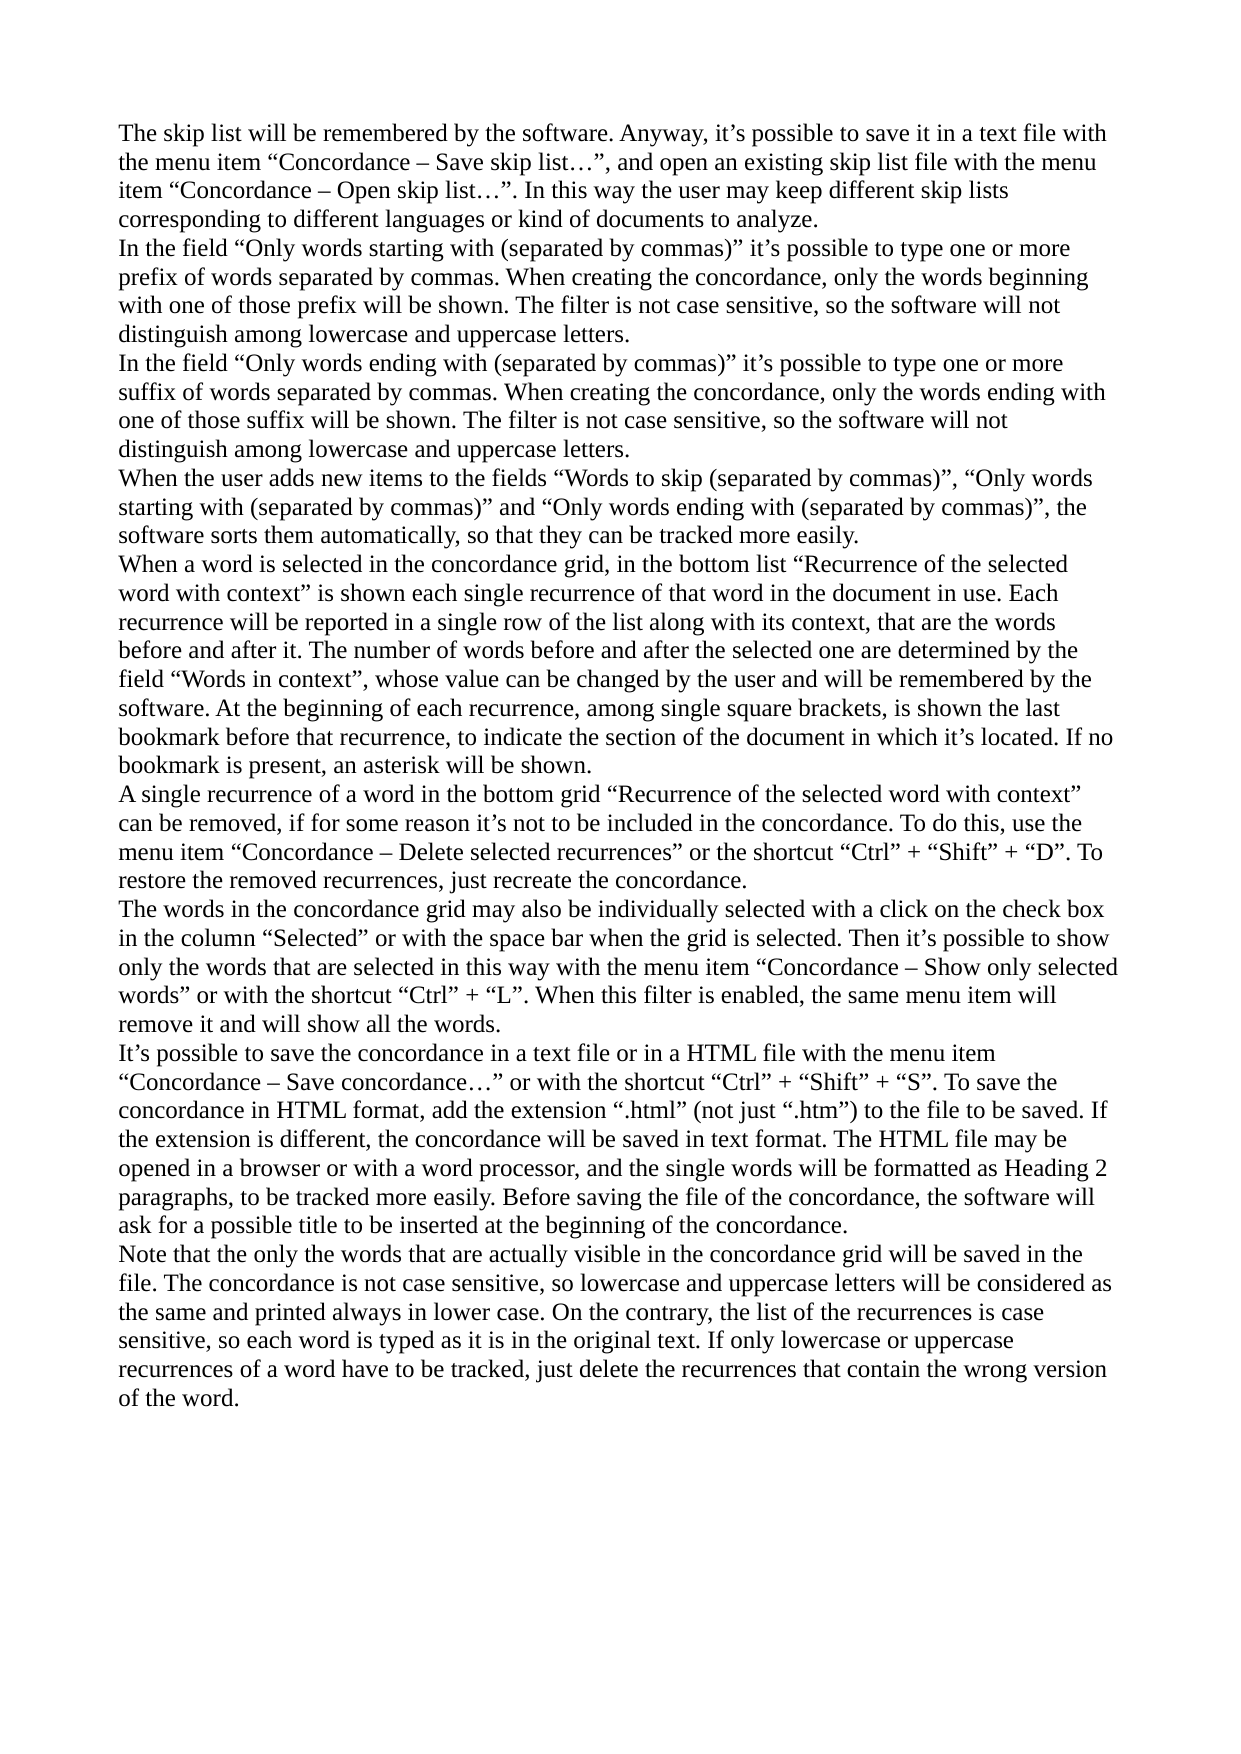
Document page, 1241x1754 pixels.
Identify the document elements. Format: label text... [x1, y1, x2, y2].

text The skip list will be remembered by the software. Anyway, it’s possible to save it in a text file with the menu item “Concordance – Save skip list…”, and open an existing skip list file with the menu item “Concordance – Open skip list…”. In this way the user may keep different skip lists corresponding to different languages or kind of documents to analyze. [118, 118, 1122, 233]
text In the field “Only words ending with (separated by commas)” it’s possible to type one or more suffix of words separated by commas. When creating the concordance, only the words ending with one of those suffix will be shown. The filter is not case sensitive, so the software will not distinguish among lowercase and uppercase letters. [118, 348, 1122, 463]
text When a word is selected in the concordance grid, in the bottom list “Recurrence of the selected word with context” is shown each single recurrence of that word in the document in use. Each recurrence will be reported in a single row of the list along with its context, that are the words before and after it. The number of words before and after the selected one are determined by the field “Words in context”, whose value can be changed by the user and will be remembered by the software. At the beginning of each recurrence, among single square brackets, is shown the last bookmark before that recurrence, to indicate the section of the document in which it’s located. If no bookmark is present, an asterisk will be shown. [118, 549, 1122, 779]
text Note that the only the words that are actually visible in the concordance grid will be saved in the file. The concordance is not case sensitive, so lowercase and uppercase letters will be considered as the same and printed always in lower case. On the contrary, the list of the recurrences is case sensitive, so each word is typed as it is in the original text. If only lowercase or uppercase recurrences of a word have to be tracked, just delete the recurrences that contain the wrong version of the word. [118, 1239, 1122, 1412]
text In the field “Only words starting with (separated by commas)” it’s possible to type one or more prefix of words separated by commas. When creating the concordance, only the words beginning with one of those prefix will be shown. The filter is not case sensitive, so the software will not distinguish among lowercase and uppercase letters. [118, 233, 1122, 348]
text The words in the concordance grid may also be individually selected with a click on the check box in the column “Selected” or with the space bar when the grid is selected. Then it’s possible to show only the words that are selected in this way with the menu item “Concordance – Show only selected words” or with the shortcut “Ctrl” + “L”. When this filter is enabled, the same menu item will remove it and will show all the words. [118, 894, 1122, 1038]
text A single recurrence of a word in the bottom grid “Recurrence of the selected word with context” can be removed, if for some reason it’s not to be included in the concordance. To do this, use the menu item “Concordance – Delete selected recurrences” or the shortcut “Ctrl” + “Shift” + “D”. To restore the removed recurrences, just recreate the concordance. [118, 779, 1122, 894]
text It’s possible to save the concordance in a text file or in a HTML file with the menu item “Concordance – Save concordance…” or with the shortcut “Ctrl” + “Shift” + “S”. To save the concordance in HTML format, add the extension “.html” (not just “.htm”) to the file to be saved. If the extension is different, the concordance will be saved in text format. The HTML file may be opened in a browser or with a word processor, and the single words will be formatted as Heading 2 paragraphs, to be tracked more easily. Before saving the file of the concordance, the software will ask for a possible title to be inserted at the beginning of the concordance. [118, 1038, 1122, 1239]
text When the user adds new items to the fields “Words to skip (separated by commas)”, “Only words starting with (separated by commas)” and “Only words ending with (separated by commas)”, the software sorts them automatically, so that they can be tracked more easily. [118, 463, 1122, 549]
